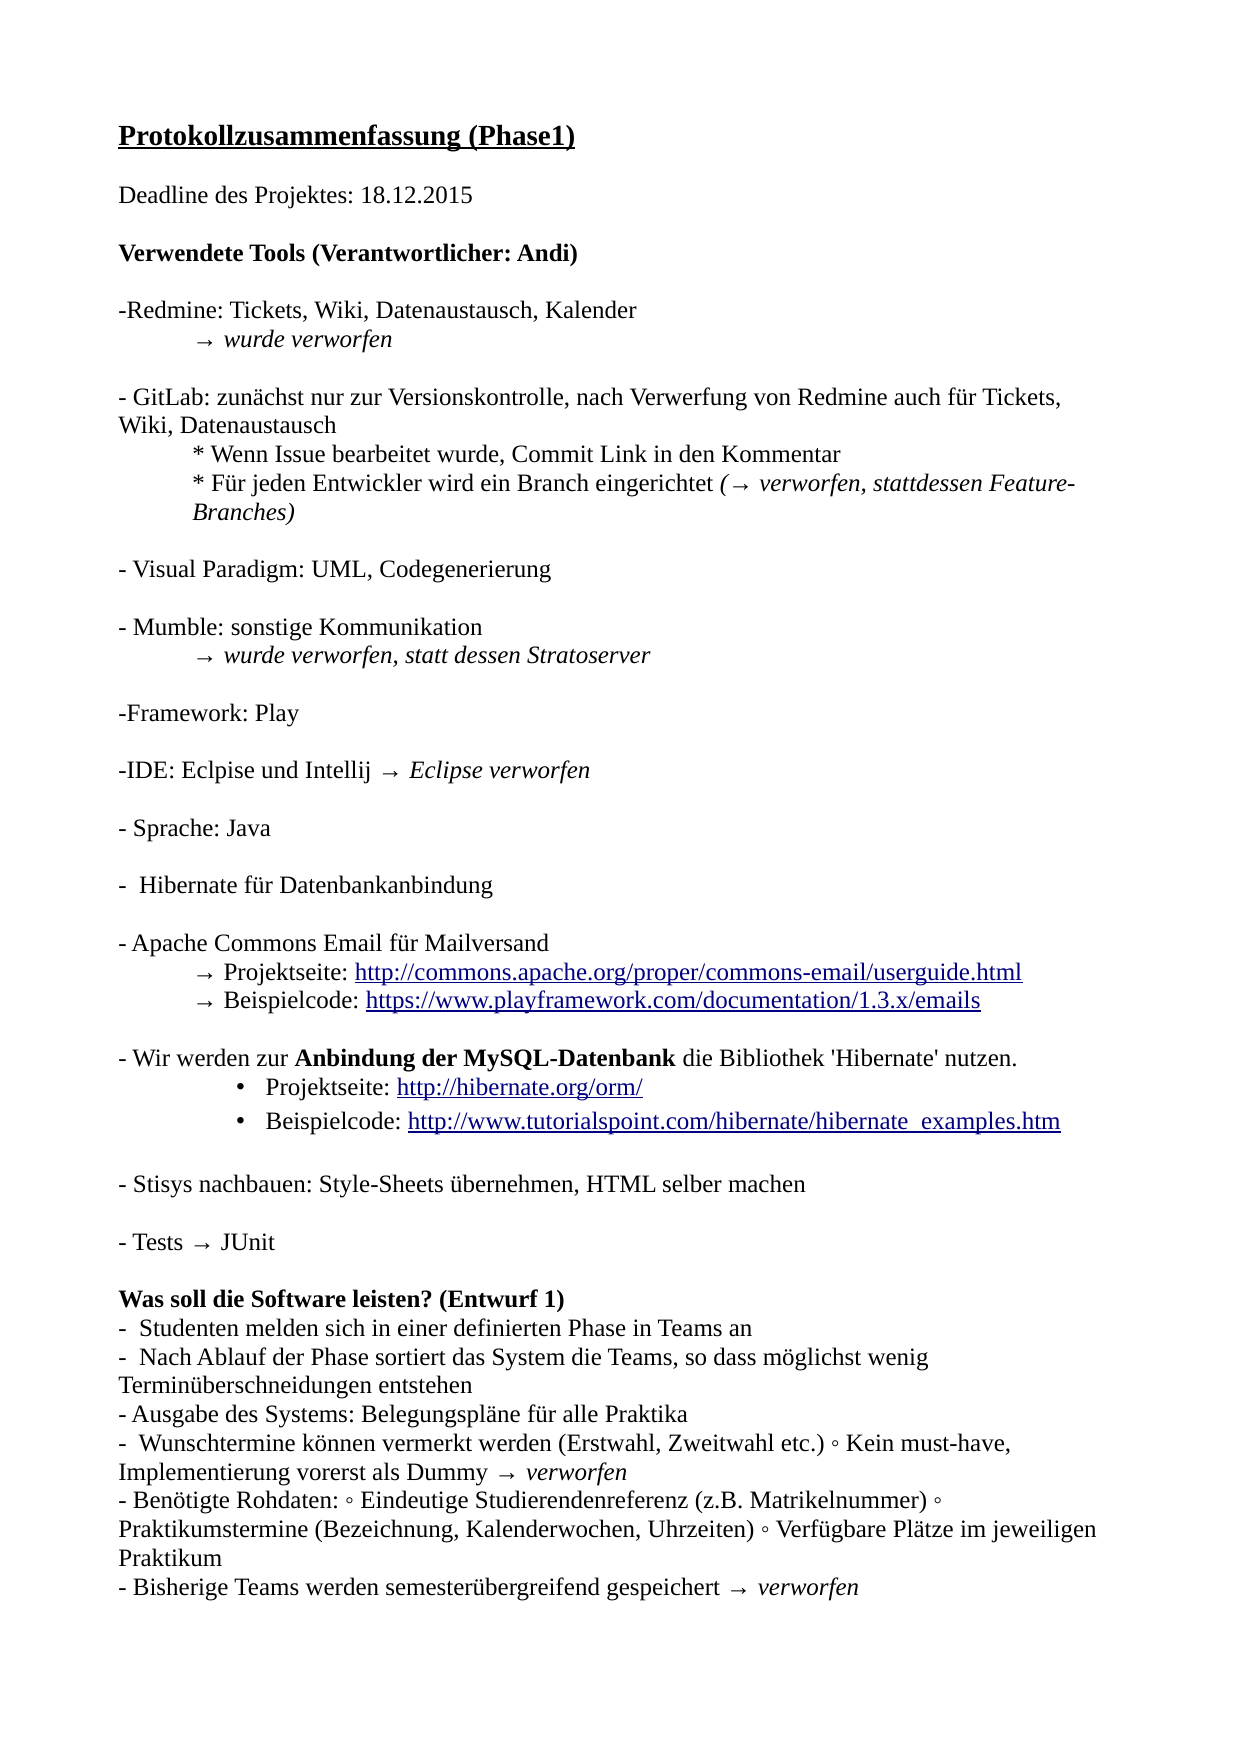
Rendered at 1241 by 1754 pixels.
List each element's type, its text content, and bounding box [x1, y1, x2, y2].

text -IDE: Eclpise und Intellij → Eclipse verworfen [118, 755, 1122, 784]
text - Wir werden zur Anbindung der MySQL-Datenbank die Bibliothek 'Hibernate' nutzen. [118, 1043, 1122, 1072]
text - Visual Paradigm: UML, Codegenerierung [118, 554, 1122, 583]
text - Sprache: Java [118, 813, 1122, 842]
text Protokollzusammenfassung (Phase1) [118, 118, 1122, 152]
text - GitLab: zunächst nur zur Versionskontrolle, nach Verwerfung von Redmine auch für Tickets, Wiki, Datenaustausch [118, 382, 1122, 439]
text - Stisys nachbauen: Style-Sheets übernehmen, HTML selber machen [118, 1169, 1122, 1198]
text Was soll die Software leisten? (Entwurf 1) [118, 1284, 1122, 1313]
text Verwendete Tools (Verantwortlicher: Andi) [118, 238, 1122, 267]
text - Hibernate für Datenbankanbindung [118, 870, 1122, 899]
text - Bisherige Teams werden semesterübergreifend gespeichert → verworfen [118, 1572, 1122, 1601]
list Projektseite: http://hibernate.org/orm/ [236, 1072, 1122, 1100]
text - Nach Ablauf der Phase sortiert das System die Teams, so dass möglichst wenig Terminüberschneidungen entstehen [118, 1342, 1122, 1399]
text - Wunschtermine können vermerkt werden (Erstwahl, Zweitwahl etc.) ◦ Kein must-have, Implementierung vorerst als Dummy → verworfen [118, 1428, 1122, 1486]
text → Beispielcode: https://www.playframework.com/documentation/1.3.x/emails [118, 985, 1122, 1014]
text - Apache Commons Email für Mailversand [118, 928, 1122, 957]
text * Für jeden Entwickler wird ein Branch eingerichtet (→ verworfen, stattdessen Feature- Branches) [118, 468, 1122, 525]
text -Redmine: Tickets, Wiki, Datenaustausch, Kalender [118, 295, 1122, 324]
text → wurde verworfen, statt dessen Stratoserver [118, 640, 1122, 669]
text - Tests → JUnit [118, 1227, 1122, 1256]
text - Ausgabe des Systems: Belegungspläne für alle Praktika [118, 1399, 1122, 1428]
text -Framework: Play [118, 698, 1122, 727]
text - Benötigte Rohdaten: ◦ Eindeutige Studierendenreferenz (z.B. Matrikelnummer) ◦ Praktikumstermine (Bezeichnung, Kalenderwochen, Uhrzeiten) ◦ Verfügbare Plätze im jeweiligen Praktikum [118, 1486, 1122, 1572]
text * Wenn Issue bearbeitet wurde, Commit Link in den Kommentar [118, 439, 1122, 468]
list Beispielcode: http://www.tutorialspoint.com/hibernate/hibernate_examples.htm [236, 1106, 1122, 1135]
text - Studenten melden sich in einer definierten Phase in Teams an [118, 1313, 1122, 1342]
text → wurde verworfen [118, 324, 1122, 353]
text → Projektseite: http://commons.apache.org/proper/commons-email/userguide.html [118, 957, 1122, 985]
text - Mumble: sonstige Kommunikation [118, 612, 1122, 640]
text Deadline des Projektes: 18.12.2015 [118, 180, 1122, 209]
